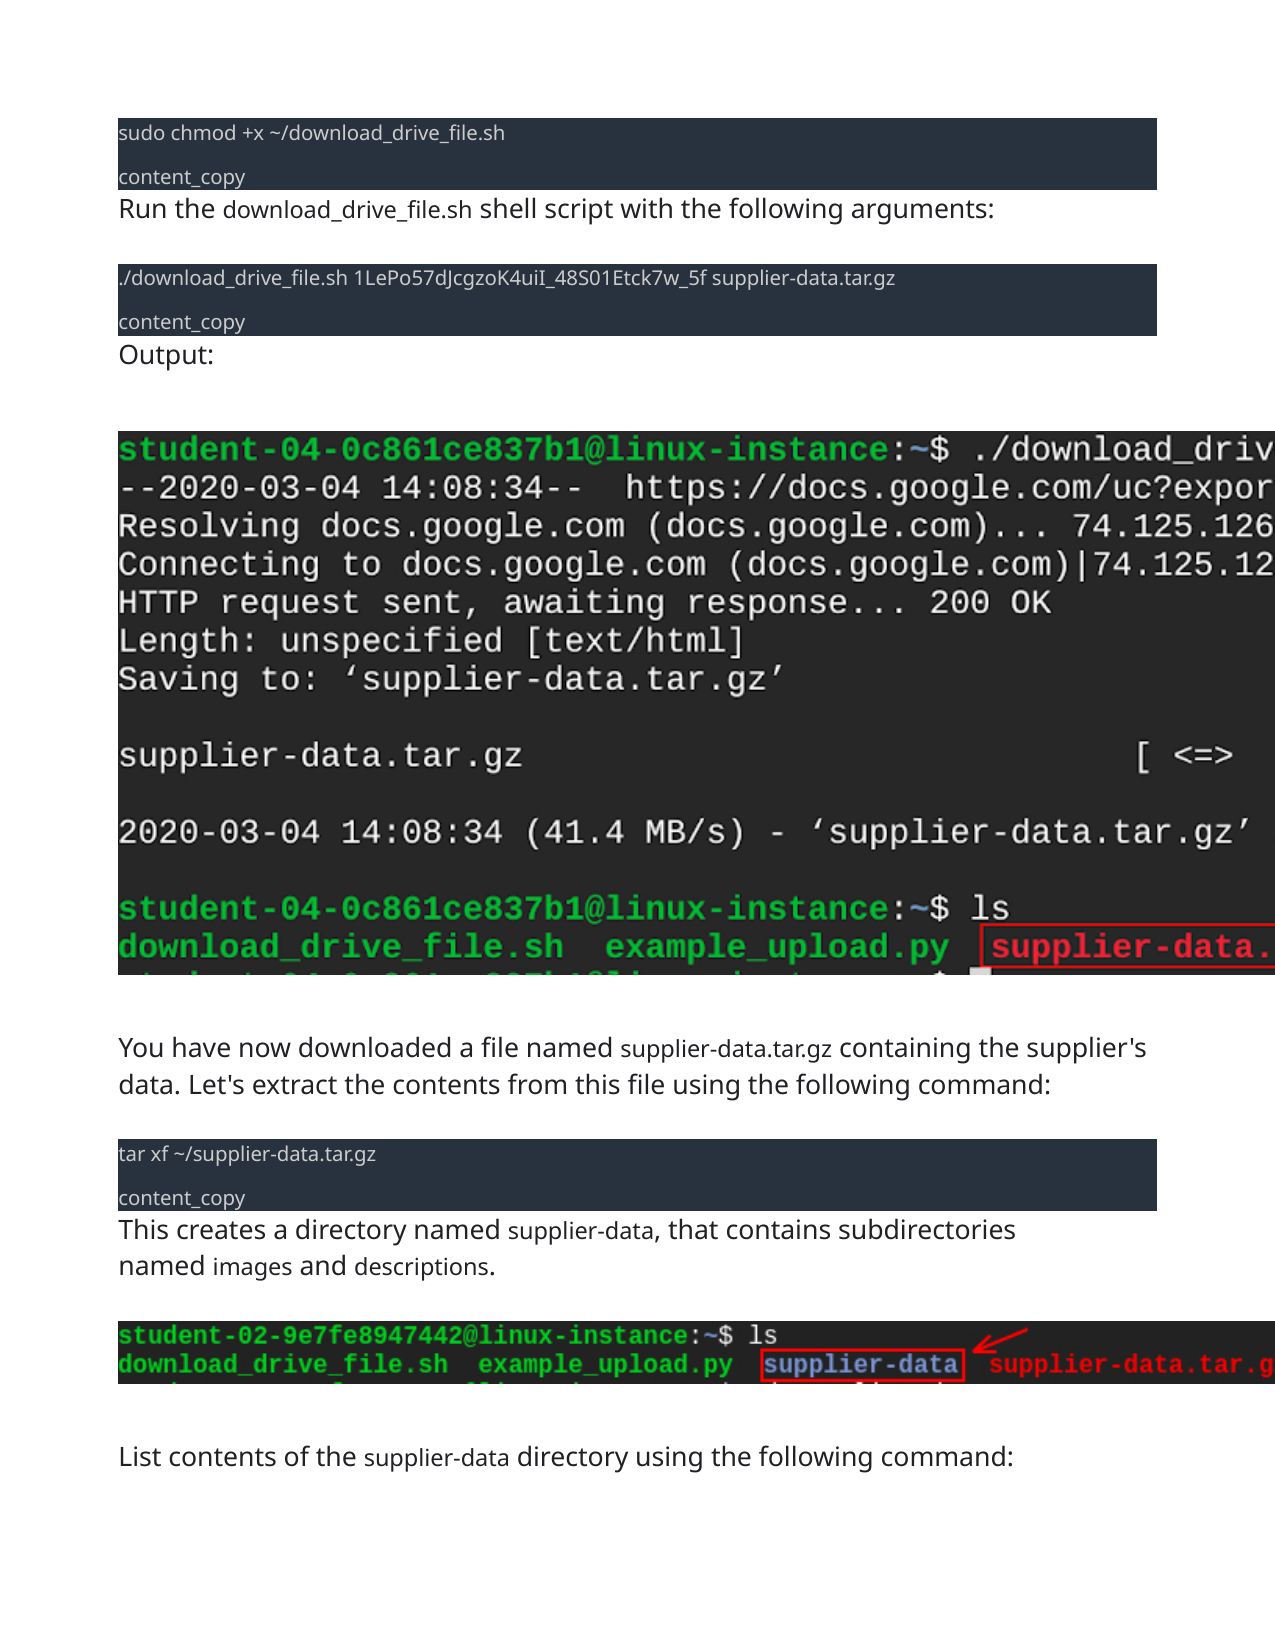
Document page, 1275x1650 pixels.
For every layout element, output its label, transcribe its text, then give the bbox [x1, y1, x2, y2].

text This creates a directory named supplier-data, that contains subdirectories named images and descriptions. [118, 1211, 1157, 1283]
text content_copy [118, 1183, 1157, 1211]
text Output: [118, 336, 1157, 372]
text Run the download_drive_file.sh shell script with the following arguments: [118, 190, 1157, 226]
text ./download_drive_file.sh 1LePo57dJcgzoK4uiI_48S01Etck7w_5f supplier-data.tar.gz [118, 264, 1157, 291]
text You have now downloaded a file named supplier-data.tar.gz containing the supplier's data. Let's extract the contents from this file using the following command: [118, 1029, 1157, 1102]
text content_copy [118, 162, 1157, 190]
picture [118, 431, 1275, 975]
text List contents of the supplier-data directory using the following command: [118, 1438, 1157, 1474]
picture [118, 1321, 1275, 1384]
text content_copy [118, 308, 1157, 336]
text tar xf ~/supplier-data.tar.gz [118, 1139, 1157, 1167]
text sudo chmod +x ~/download_drive_file.sh [118, 118, 1157, 146]
